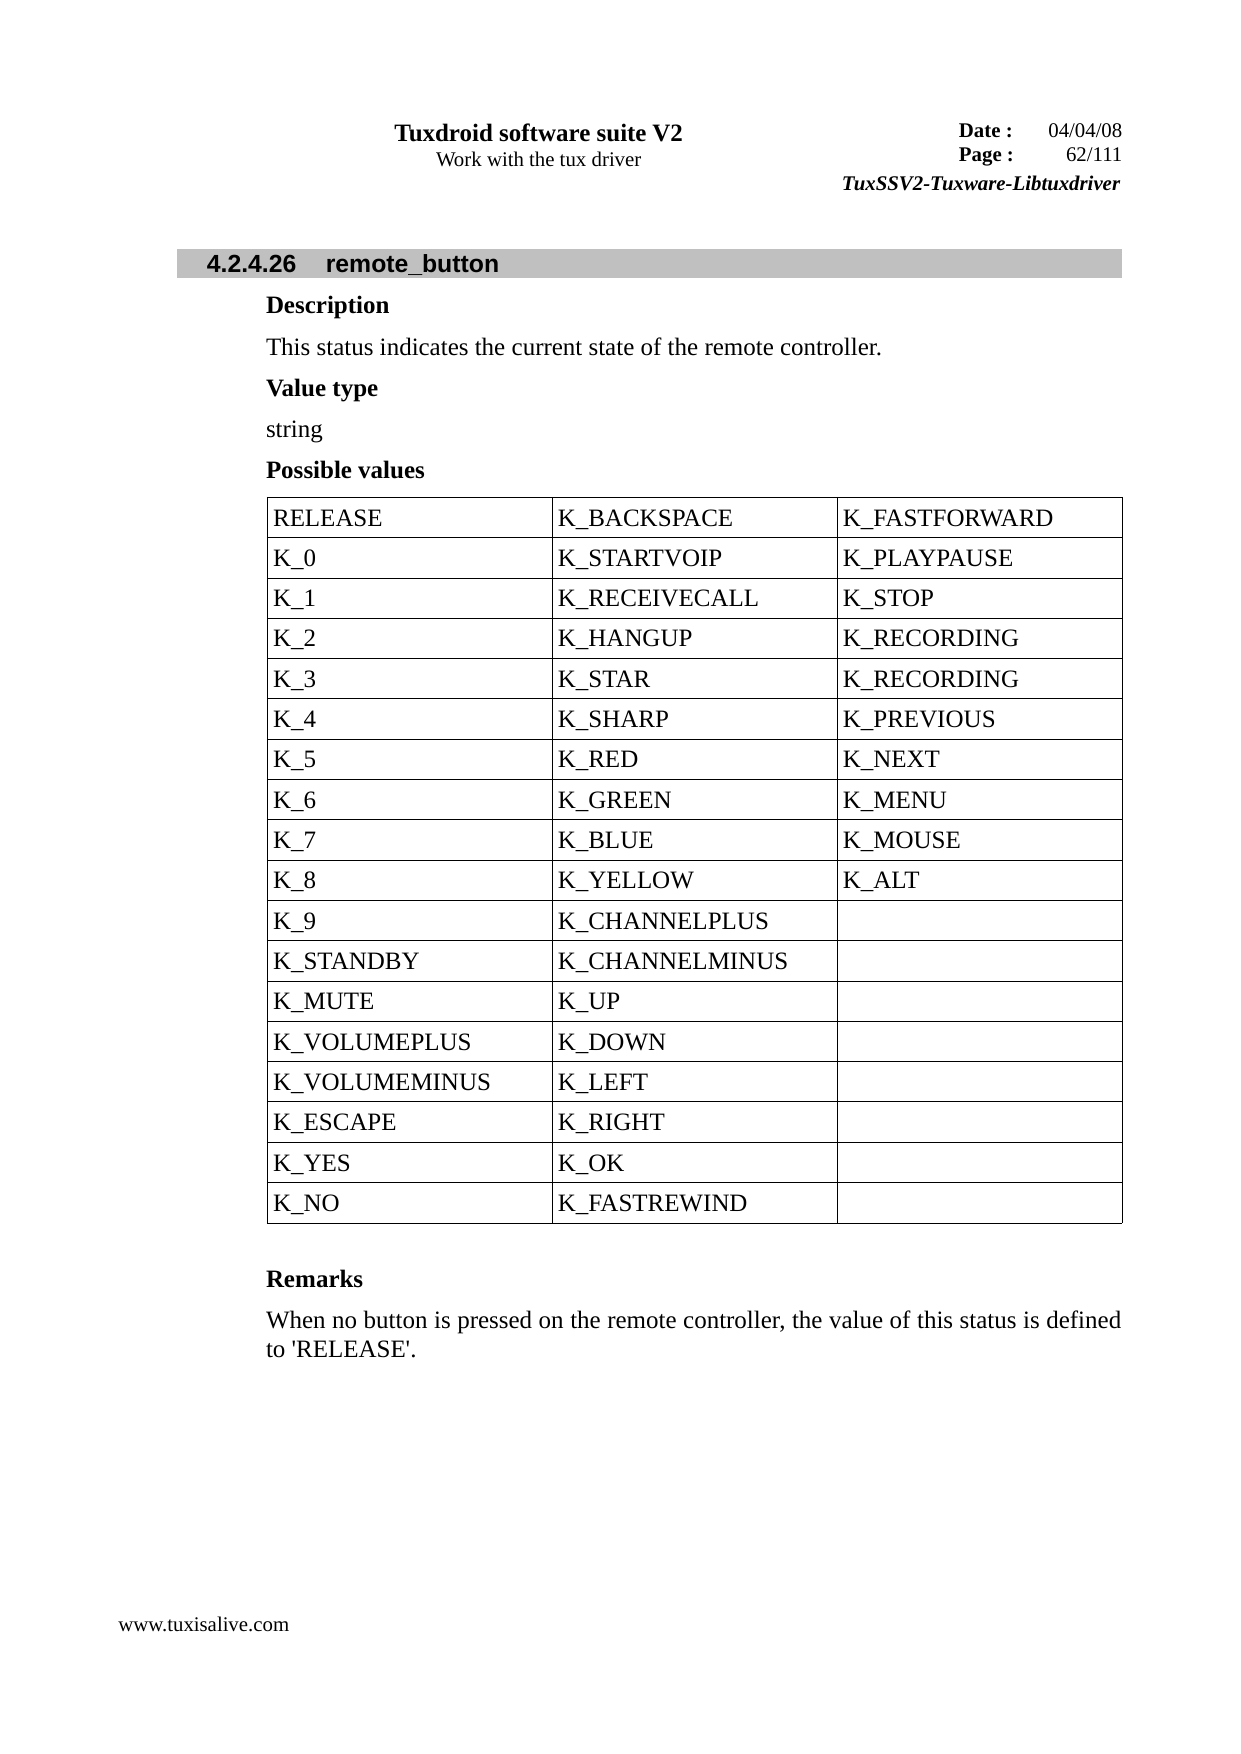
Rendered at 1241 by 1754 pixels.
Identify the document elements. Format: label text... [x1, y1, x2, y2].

table_cell K_SHARP [553, 699, 837, 739]
table_cell K_MENU [838, 780, 1122, 819]
table_header K_FASTFORWARD [838, 498, 1122, 537]
table_cell [838, 1022, 1122, 1061]
table_cell [838, 982, 1122, 1021]
table_header K_BACKSPACE [553, 498, 837, 537]
text This status indicates the current state of the remote controller. [266, 332, 1122, 361]
table_cell [838, 901, 1122, 940]
table_cell K_VOLUMEPLUS [268, 1022, 552, 1061]
table_cell K_YELLOW [553, 861, 837, 900]
table_cell K_RIGHT [553, 1102, 837, 1142]
table_cell K_8 [268, 861, 552, 900]
text Value type [266, 373, 1122, 402]
table_cell K_3 [268, 659, 552, 698]
table_cell K_2 [268, 619, 552, 658]
table_cell [838, 941, 1122, 981]
table_cell K_1 [268, 579, 552, 618]
table_cell K_4 [268, 699, 552, 739]
table_cell K_CHANNELMINUS [553, 941, 837, 981]
table_cell K_5 [268, 740, 552, 779]
table_cell K_PREVIOUS [838, 699, 1122, 739]
text Description [266, 291, 1122, 319]
table_cell K_OK [553, 1143, 837, 1182]
text Possible values [266, 456, 1122, 484]
table_cell K_CHANNELPLUS [553, 901, 837, 940]
table_cell K_ALT [838, 861, 1122, 900]
table_cell K_DOWN [553, 1022, 837, 1061]
text string [266, 414, 1122, 443]
table_cell K_VOLUMEMINUS [268, 1062, 552, 1101]
table_header RELEASE [268, 498, 552, 537]
table_cell K_RECORDING [838, 619, 1122, 658]
text Remarks [266, 1264, 1122, 1292]
table_cell [838, 1183, 1122, 1222]
table_cell K_GREEN [553, 780, 837, 819]
table_cell [838, 1102, 1122, 1142]
table_cell [838, 1062, 1122, 1101]
table_cell K_0 [268, 538, 552, 577]
table_cell K_ESCAPE [268, 1102, 552, 1142]
table_cell K_YES [268, 1143, 552, 1182]
table_cell K_NEXT [838, 740, 1122, 779]
table_cell K_STOP [838, 579, 1122, 618]
table_cell K_MOUSE [838, 820, 1122, 859]
table_cell K_LEFT [553, 1062, 837, 1101]
table_cell [838, 1143, 1122, 1182]
table_cell K_RECEIVECALL [553, 579, 837, 618]
table_cell K_9 [268, 901, 552, 940]
table_cell K_MUTE [268, 982, 552, 1021]
table_cell K_RECORDING [838, 659, 1122, 698]
subtitle remote_button [177, 249, 1122, 278]
table_cell K_6 [268, 780, 552, 819]
table_cell K_FASTREWIND [553, 1183, 837, 1222]
table_cell K_7 [268, 820, 552, 859]
table_cell K_RED [553, 740, 837, 779]
table_cell K_NO [268, 1183, 552, 1222]
table_cell K_STANDBY [268, 941, 552, 981]
table_cell K_STAR [553, 659, 837, 698]
table_cell K_UP [553, 982, 837, 1021]
table_cell K_STARTVOIP [553, 538, 837, 577]
text When no button is pressed on the remote controller, the value of this status is defined to 'RELEASE'. [266, 1305, 1122, 1362]
table_cell K_BLUE [553, 820, 837, 859]
table_cell K_HANGUP [553, 619, 837, 658]
table_cell K_PLAYPAUSE [838, 538, 1122, 577]
